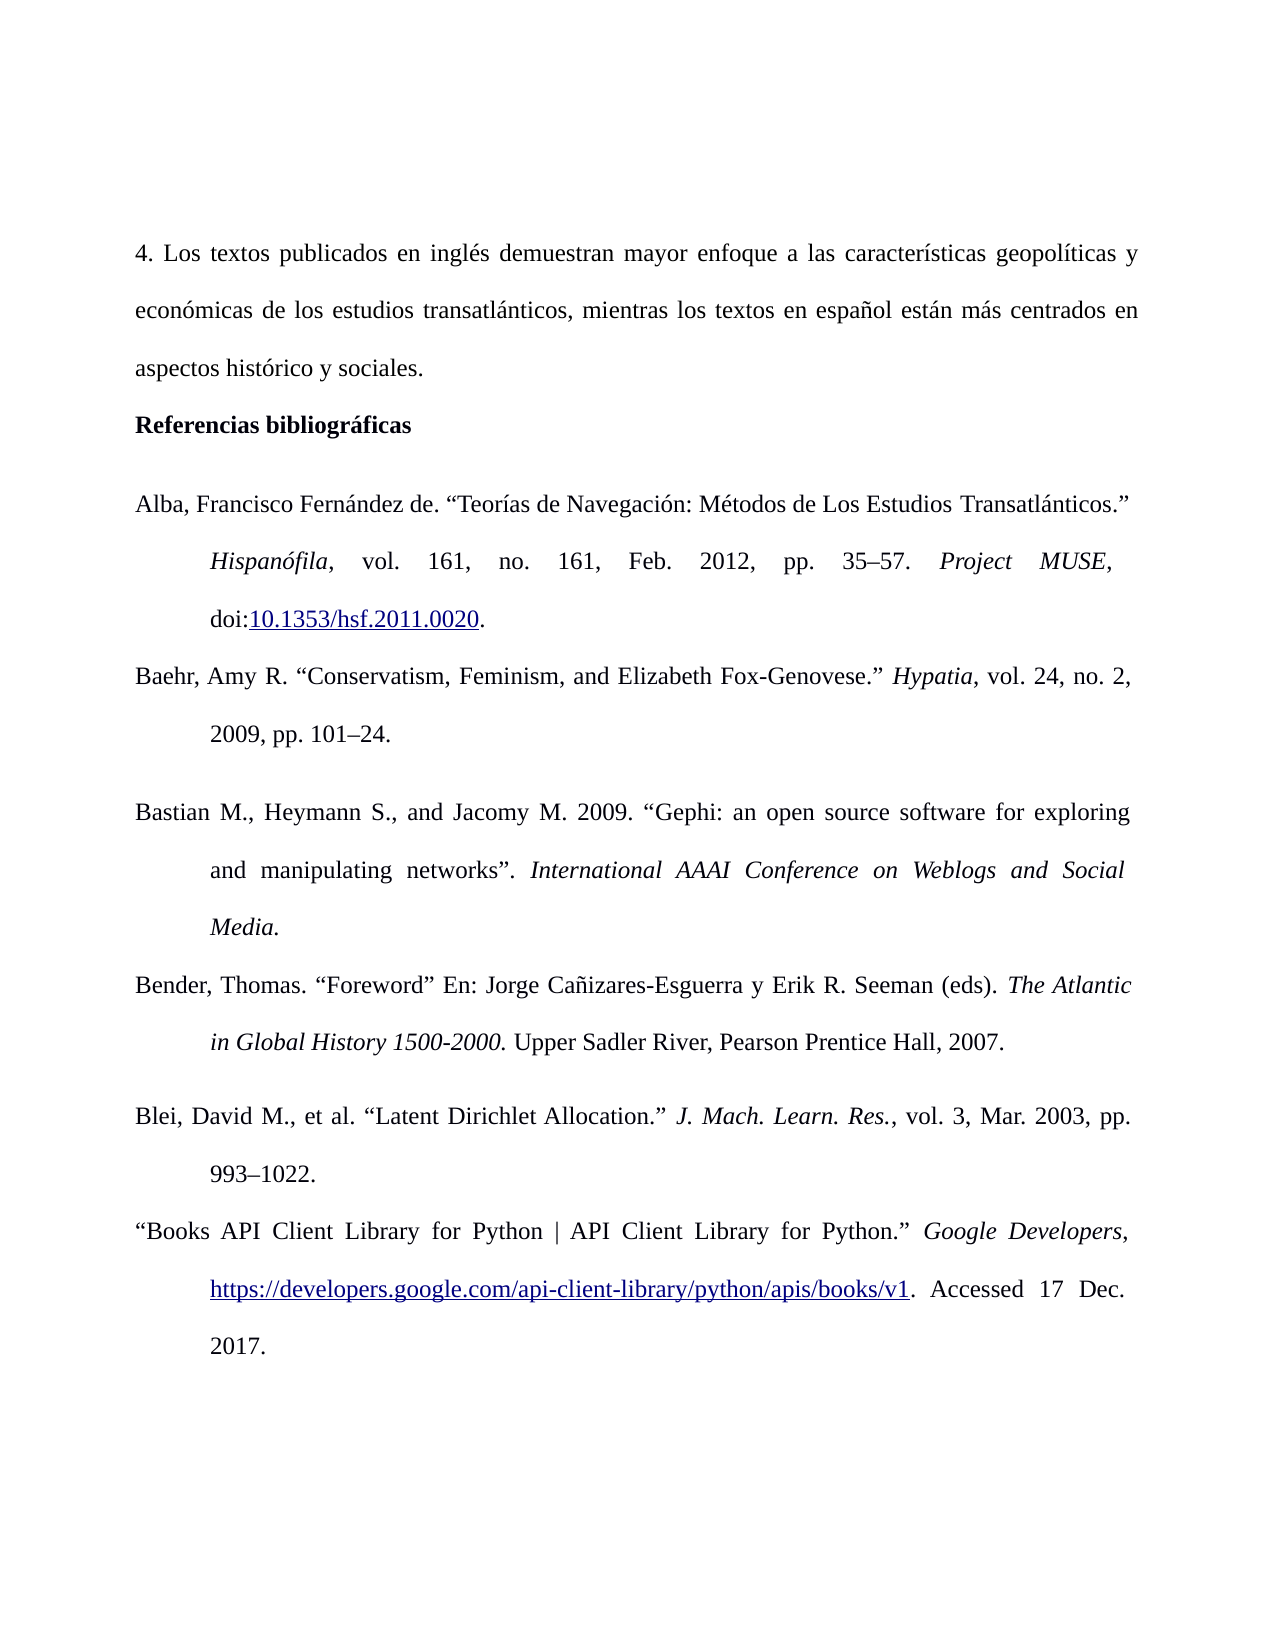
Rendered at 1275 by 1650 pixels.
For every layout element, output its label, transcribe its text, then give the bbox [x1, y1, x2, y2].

text 4. Los textos publicados en inglés demuestran mayor enfoque a las características geopolíticas y económicas de los estudios transatlánticos, mientras los textos en español están más centrados en aspectos histórico y sociales. [135, 238, 1140, 382]
text Bender, Thomas. “Foreword” En: Jorge Cañizares-Esguerra y Erik R. Seeman (eds). The Atlantic in Global History 1500-2000. Upper Sadler River, Pearson Prentice Hall, 2007. [135, 970, 1140, 1056]
text “Books API Client Library for Python | API Client Library for Python.” Google Developers, https://developers.google.com/api-client-library/python/apis/books/v1. Accessed 17 Dec. 2017. [135, 1216, 1140, 1360]
text Referencias bibliográficas [135, 411, 1140, 439]
text Baehr, Amy R. “Conservatism, Feminism, and Elizabeth Fox-Genovese.” Hypatia, vol. 24, no. 2, 2009, pp. 101–24. [135, 661, 1140, 748]
text Bastian M., Heymann S., and Jacomy M. 2009. “Gephi: an open source software for exploring and manipulating networks”. International AAAI Conference on Weblogs and Social Media. [135, 797, 1140, 941]
text Blei, David M., et al. “Latent Dirichlet Allocation.” J. Mach. Learn. Res., vol. 3, Mar. 2003, pp. 993–1022. [135, 1101, 1140, 1188]
text Alba, Francisco Fernández de. “Teorías de Navegación: Métodos de Los Estudios Transatlánticos.” Hispanófila, vol. 161, no. 161, Feb. 2012, pp. 35–57. Project MUSE, doi:10.1353/hsf.2011.0020. [135, 489, 1140, 633]
